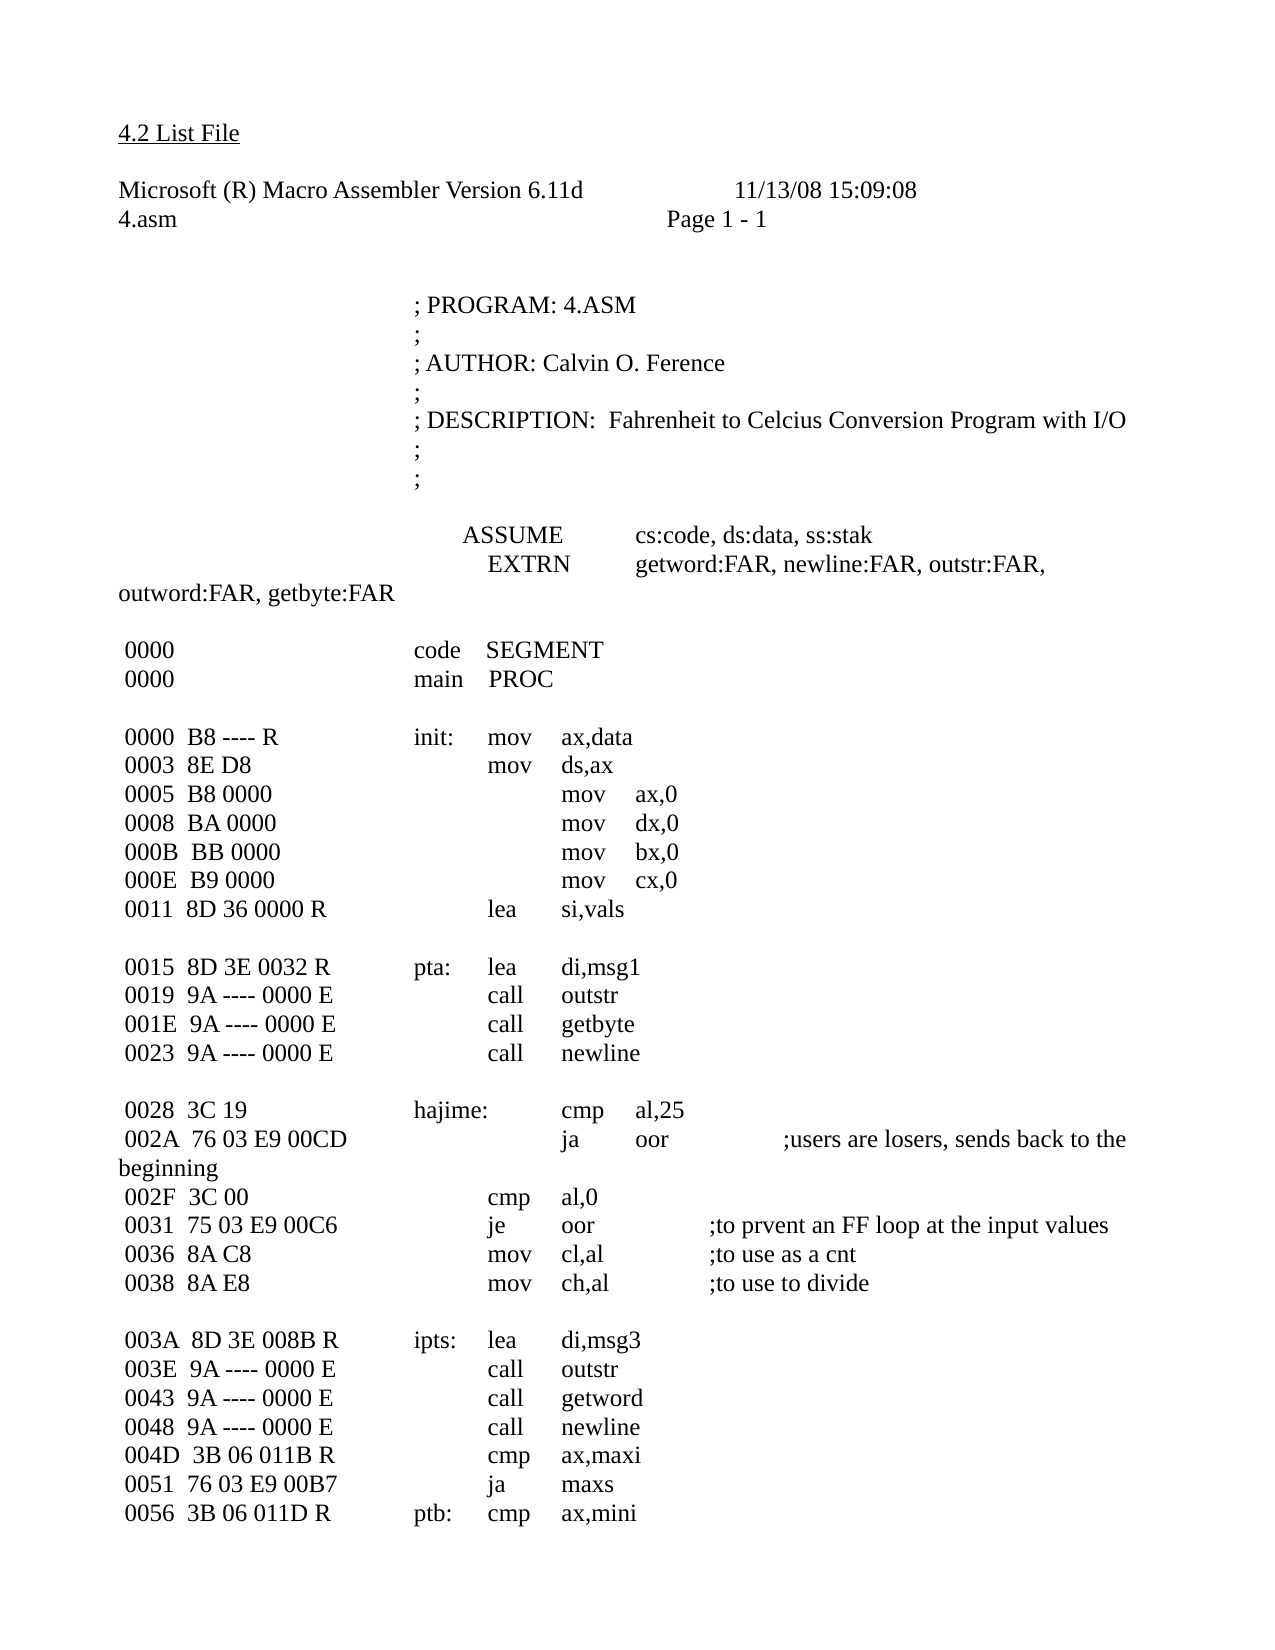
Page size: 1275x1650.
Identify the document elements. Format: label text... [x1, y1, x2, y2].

text ; AUTHOR: Calvin O. Ference [118, 348, 1157, 377]
text 4.2 List File [118, 118, 1157, 147]
text ; [118, 463, 1157, 492]
text 0028 3C 19 hajime: cmp al,25 [118, 1096, 1157, 1124]
text 003E 9A ---- 0000 E call outstr [118, 1354, 1157, 1383]
text 0036 8A C8 mov cl,al ;to use as a cnt [118, 1239, 1157, 1268]
text 004D 3B 06 011B R cmp ax,maxi [118, 1441, 1157, 1469]
text 0043 9A ---- 0000 E call getword [118, 1383, 1157, 1412]
text 0056 3B 06 011D R ptb: cmp ax,mini [118, 1498, 1157, 1527]
text 0000 B8 ---- R init: mov ax,data [118, 722, 1157, 751]
text 000E B9 0000 mov cx,0 [118, 866, 1157, 894]
text 0038 8A E8 mov ch,al ;to use to divide [118, 1268, 1157, 1297]
text 002F 3C 00 cmp al,0 [118, 1182, 1157, 1211]
text Microsoft (R) Macro Assembler Version 6.11d 11/13/08 15:09:08 [118, 176, 1157, 204]
text 0019 9A ---- 0000 E call outstr [118, 981, 1157, 1009]
text 4.asm Page 1 - 1 [118, 204, 1157, 233]
text 0051 76 03 E9 00B7 ja maxs [118, 1469, 1157, 1498]
text ; DESCRIPTION: Fahrenheit to Celcius Conversion Program with I/O [118, 406, 1157, 434]
text ; [118, 319, 1157, 348]
text ; [118, 434, 1157, 463]
text 003A 8D 3E 008B R ipts: lea di,msg3 [118, 1326, 1157, 1354]
text 0015 8D 3E 0032 R pta: lea di,msg1 [118, 952, 1157, 981]
text 0000 main PROC [118, 664, 1157, 693]
text 0003 8E D8 mov ds,ax [118, 751, 1157, 779]
text 000B BB 0000 mov bx,0 [118, 837, 1157, 866]
text 0000 code SEGMENT [118, 636, 1157, 664]
text 0011 8D 36 0000 R lea si,vals [118, 894, 1157, 923]
text 0048 9A ---- 0000 E call newline [118, 1412, 1157, 1441]
text 0031 75 03 E9 00C6 je oor ;to prvent an FF loop at the input values [118, 1211, 1157, 1239]
text ; [118, 377, 1157, 406]
text ASSUME cs:code, ds:data, ss:stak [118, 521, 1157, 549]
text ; PROGRAM: 4.ASM [118, 291, 1157, 319]
text 0008 BA 0000 mov dx,0 [118, 808, 1157, 837]
text 0005 B8 0000 mov ax,0 [118, 779, 1157, 808]
text 001E 9A ---- 0000 E call getbyte [118, 1009, 1157, 1038]
text EXTRN getword:FAR, newline:FAR, outstr:FAR, outword:FAR, getbyte:FAR [118, 549, 1157, 607]
text 002A 76 03 E9 00CD ja oor ;users are losers, sends back to the beginning [118, 1124, 1157, 1182]
text 0023 9A ---- 0000 E call newline [118, 1038, 1157, 1067]
